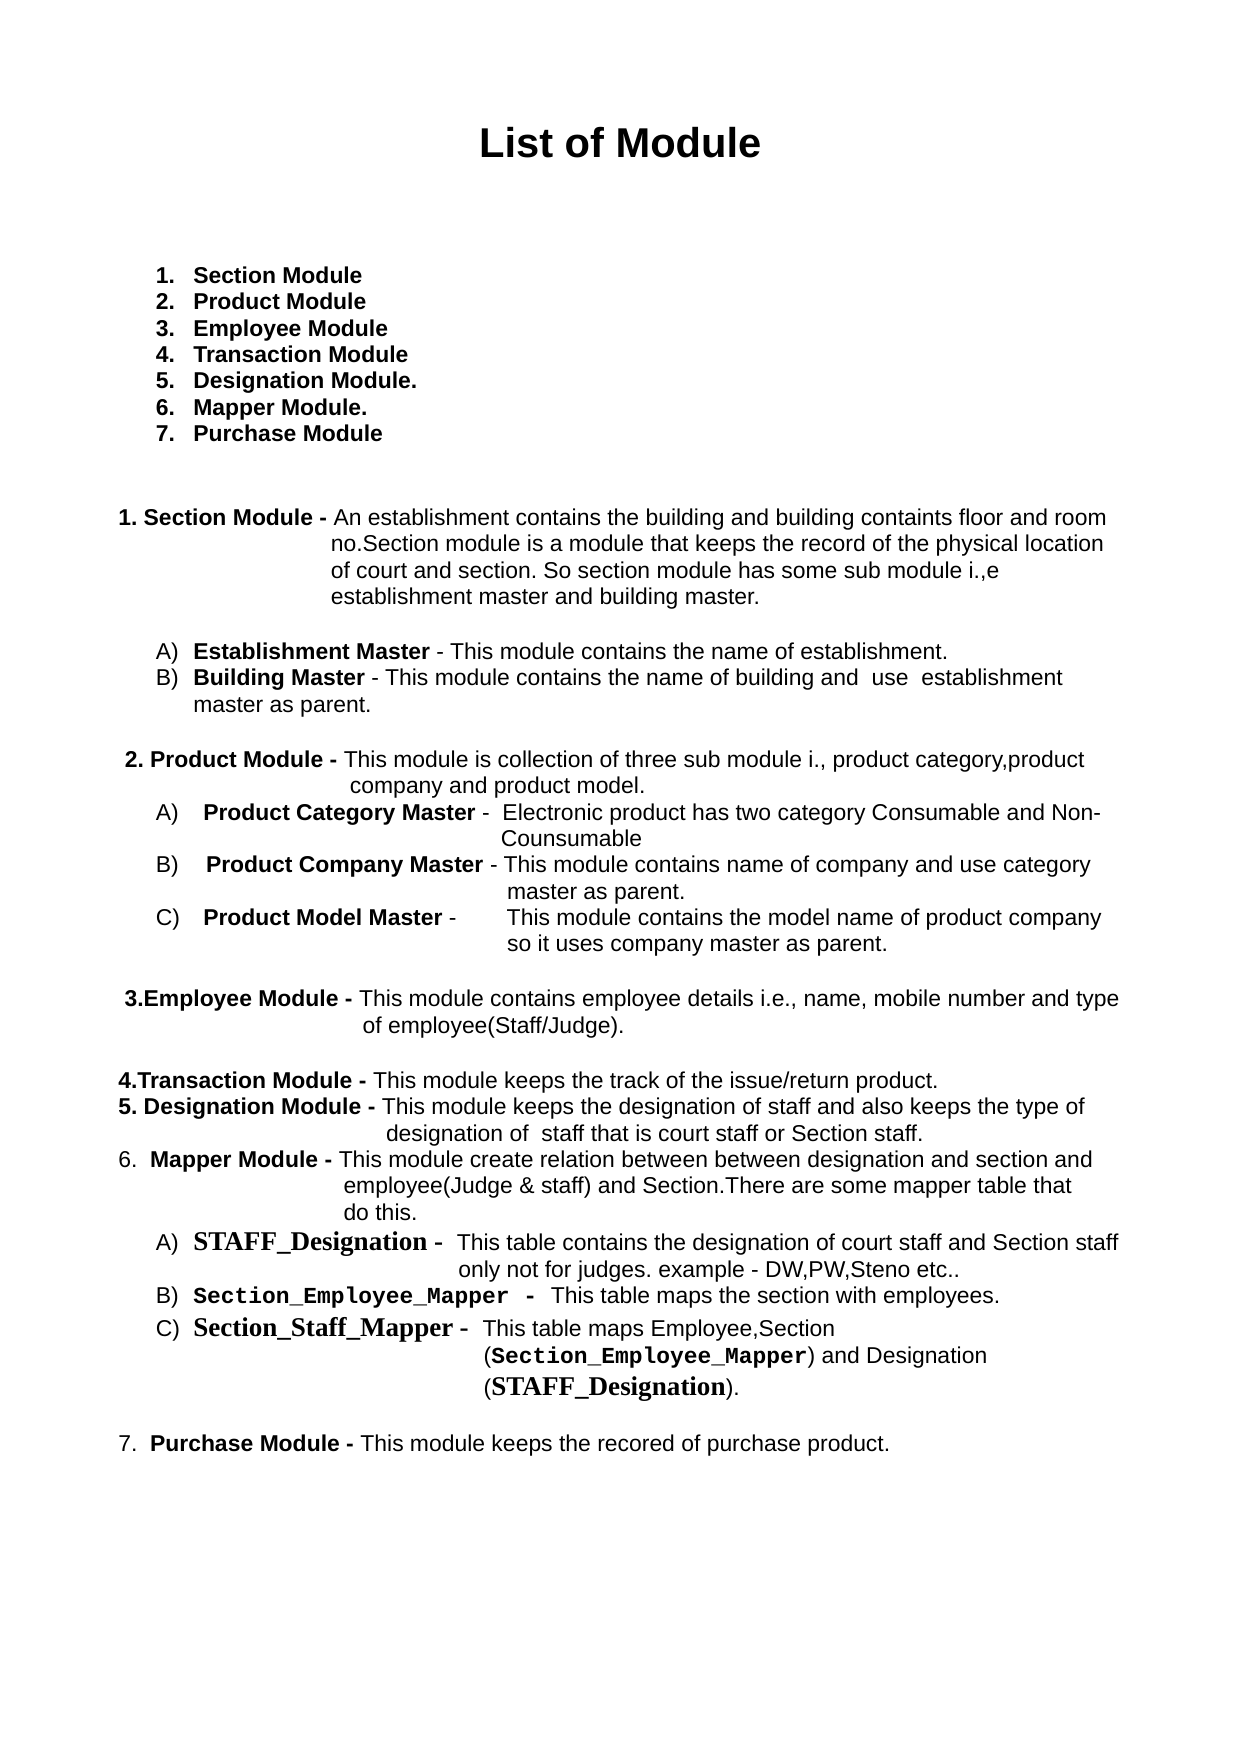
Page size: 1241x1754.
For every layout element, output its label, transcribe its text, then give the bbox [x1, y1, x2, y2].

list STAFF_Designation - This table contains the designation of court staff and Section staff only not for judges. example - DW,PW,Steno etc.. [156, 1225, 1122, 1282]
text List of Module [118, 118, 1122, 166]
text 6. Mapper Module - This module create relation between between designation and section and employee(Judge & staff) and Section.There are some mapper table that do this. [118, 1146, 1122, 1225]
list Section_Employee_Mapper - This table maps the section with employees. [156, 1282, 1122, 1311]
list Transaction Module [156, 341, 1122, 367]
list Product Company Master - This module contains name of company and use category master as parent. [156, 851, 1122, 904]
list Product Module [156, 288, 1122, 314]
list Establishment Master - This module contains the name of establishment. [156, 638, 1122, 664]
text 3.Employee Module - This module contains employee details i.e., name, mobile number and type of employee(Staff/Judge). [118, 985, 1122, 1038]
text 1. Section Module - An establishment contains the building and building containts floor and room no.Section module is a module that keeps the record of the physical location of court and section. So section module has some sub module i.,e establishment master and building master. [118, 504, 1122, 609]
text 7. Purchase Module - This module keeps the recored of purchase product. [118, 1430, 1122, 1457]
list Section_Staff_Mapper - This table maps Employee,Section (Section_Employee_Mapper) and Designation (STAFF_Designation). [156, 1311, 1122, 1401]
list Section Module [156, 262, 1122, 288]
text 2. Product Module - This module is collection of three sub module i., product category,product company and product model. [118, 746, 1122, 798]
text 4.Transaction Module - This module keeps the track of the issue/return product. [118, 1067, 1122, 1093]
list Employee Module [156, 314, 1122, 341]
list Product Category Master - Electronic product has two category Consumable and Non- Counsumable [156, 798, 1122, 851]
list Building Master - This module contains the name of building and use establishment master as parent. [156, 664, 1122, 717]
text 5. Designation Module - This module keeps the designation of staff and also keeps the type of designation of staff that is court staff or Section staff. [118, 1093, 1122, 1146]
list Purchase Module [156, 420, 1122, 446]
list Designation Module. [156, 367, 1122, 394]
list Product Model Master - This module contains the model name of product company so it uses company master as parent. [156, 904, 1122, 957]
list Mapper Module. [156, 394, 1122, 420]
